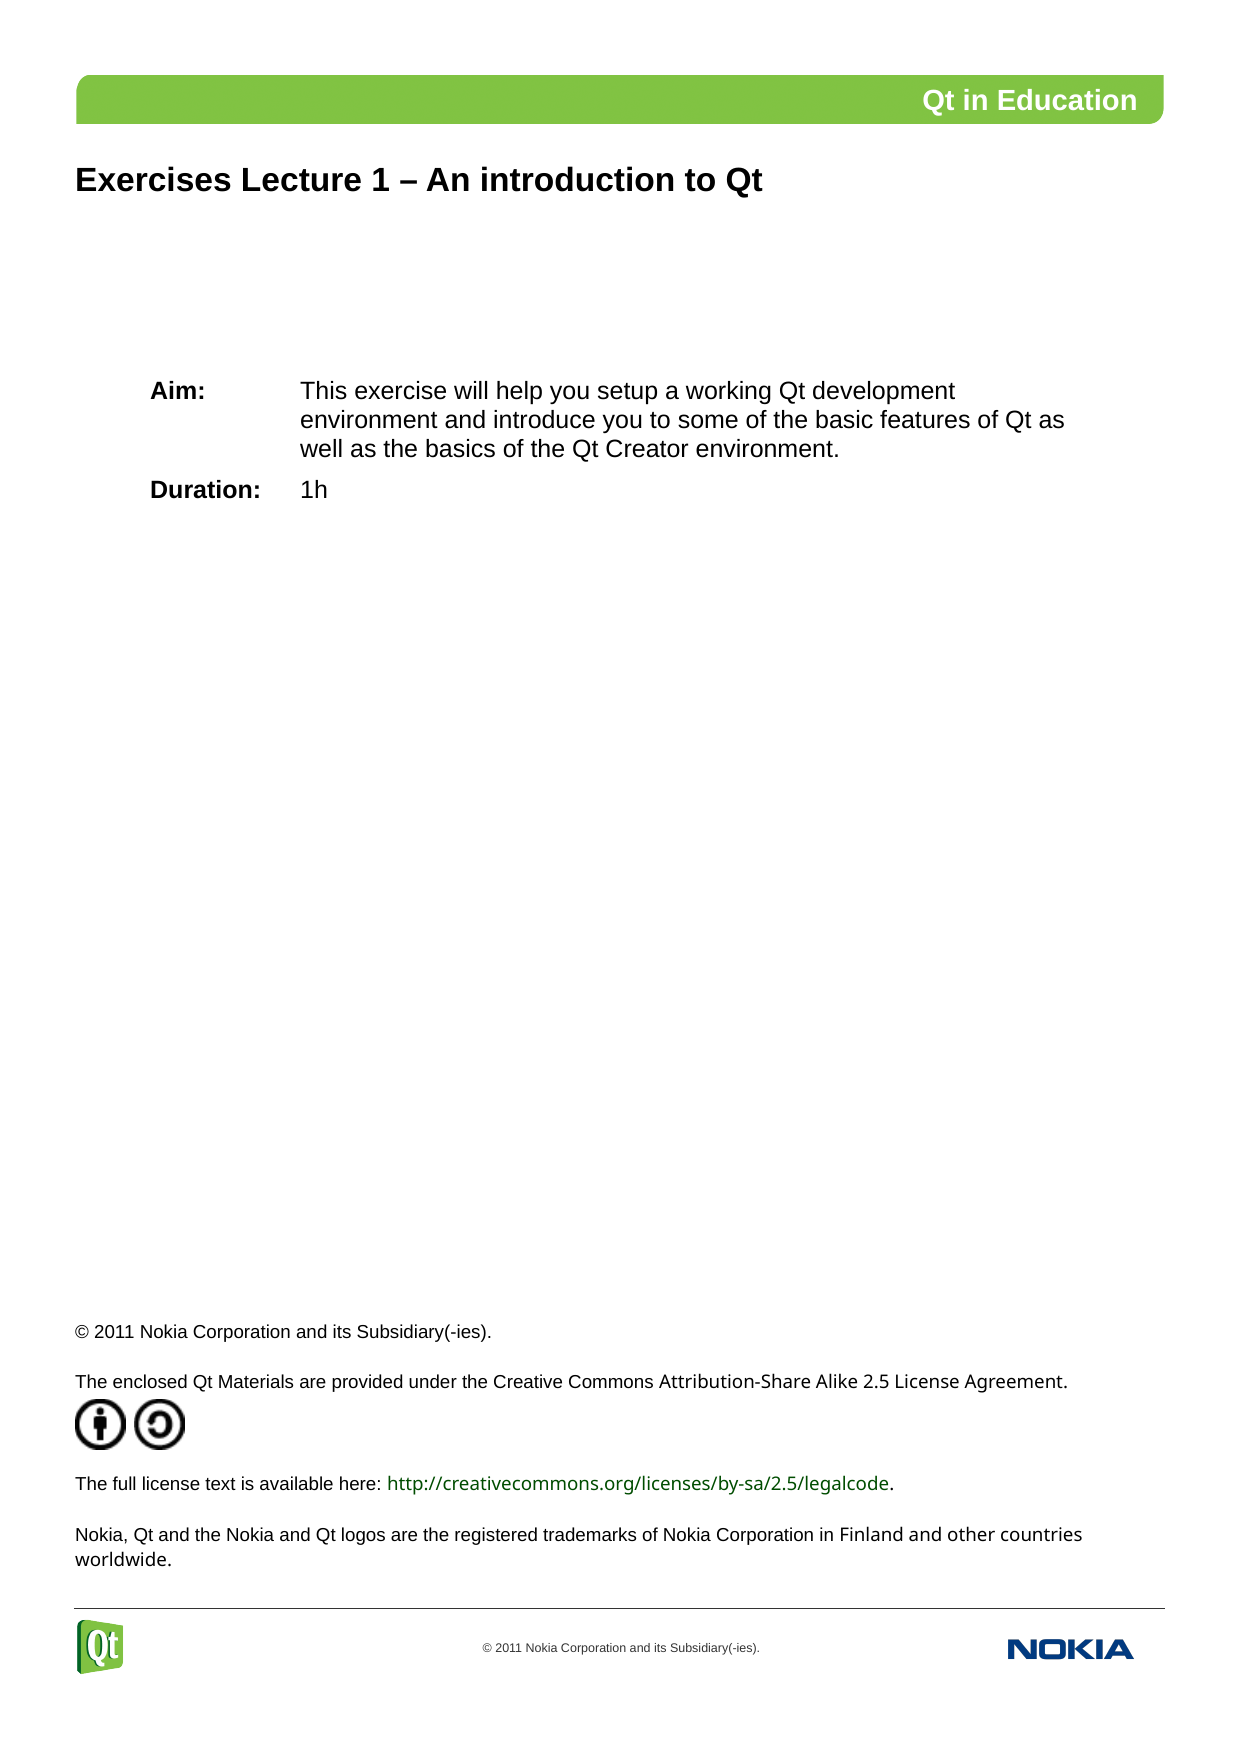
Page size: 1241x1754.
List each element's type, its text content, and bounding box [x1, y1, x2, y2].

picture [75, 1399, 126, 1450]
picture [76, 75, 1164, 124]
text Aim: This exercise will help you setup a working Qt development environment and introduce you to some of the basic features of Qt as well as the basics of the Qt Creator environment. [150, 376, 1090, 462]
text The full license text is available here: http://creativecommons.org/licenses/by-sa/2.5/legalcode. [75, 1470, 1165, 1496]
picture [134, 1399, 185, 1450]
text The enclosed Qt Materials are provided under the Creative Commons Attribution-Share Alike 2.5 License Agreement. [75, 1368, 1165, 1393]
picture [978, 1610, 1164, 1688]
subtitle Exercises Lecture 1 – An introduction to Qt [75, 160, 1165, 199]
picture [73, 1615, 127, 1679]
text Nokia, Qt and the Nokia and Qt logos are the registered trademarks of Nokia Corporation in Finland and other countries worldwide. [75, 1521, 1165, 1572]
text © 2011 Nokia Corporation and its Subsidiary(-ies). [75, 1321, 1165, 1342]
text Duration: 1h [150, 475, 1090, 503]
